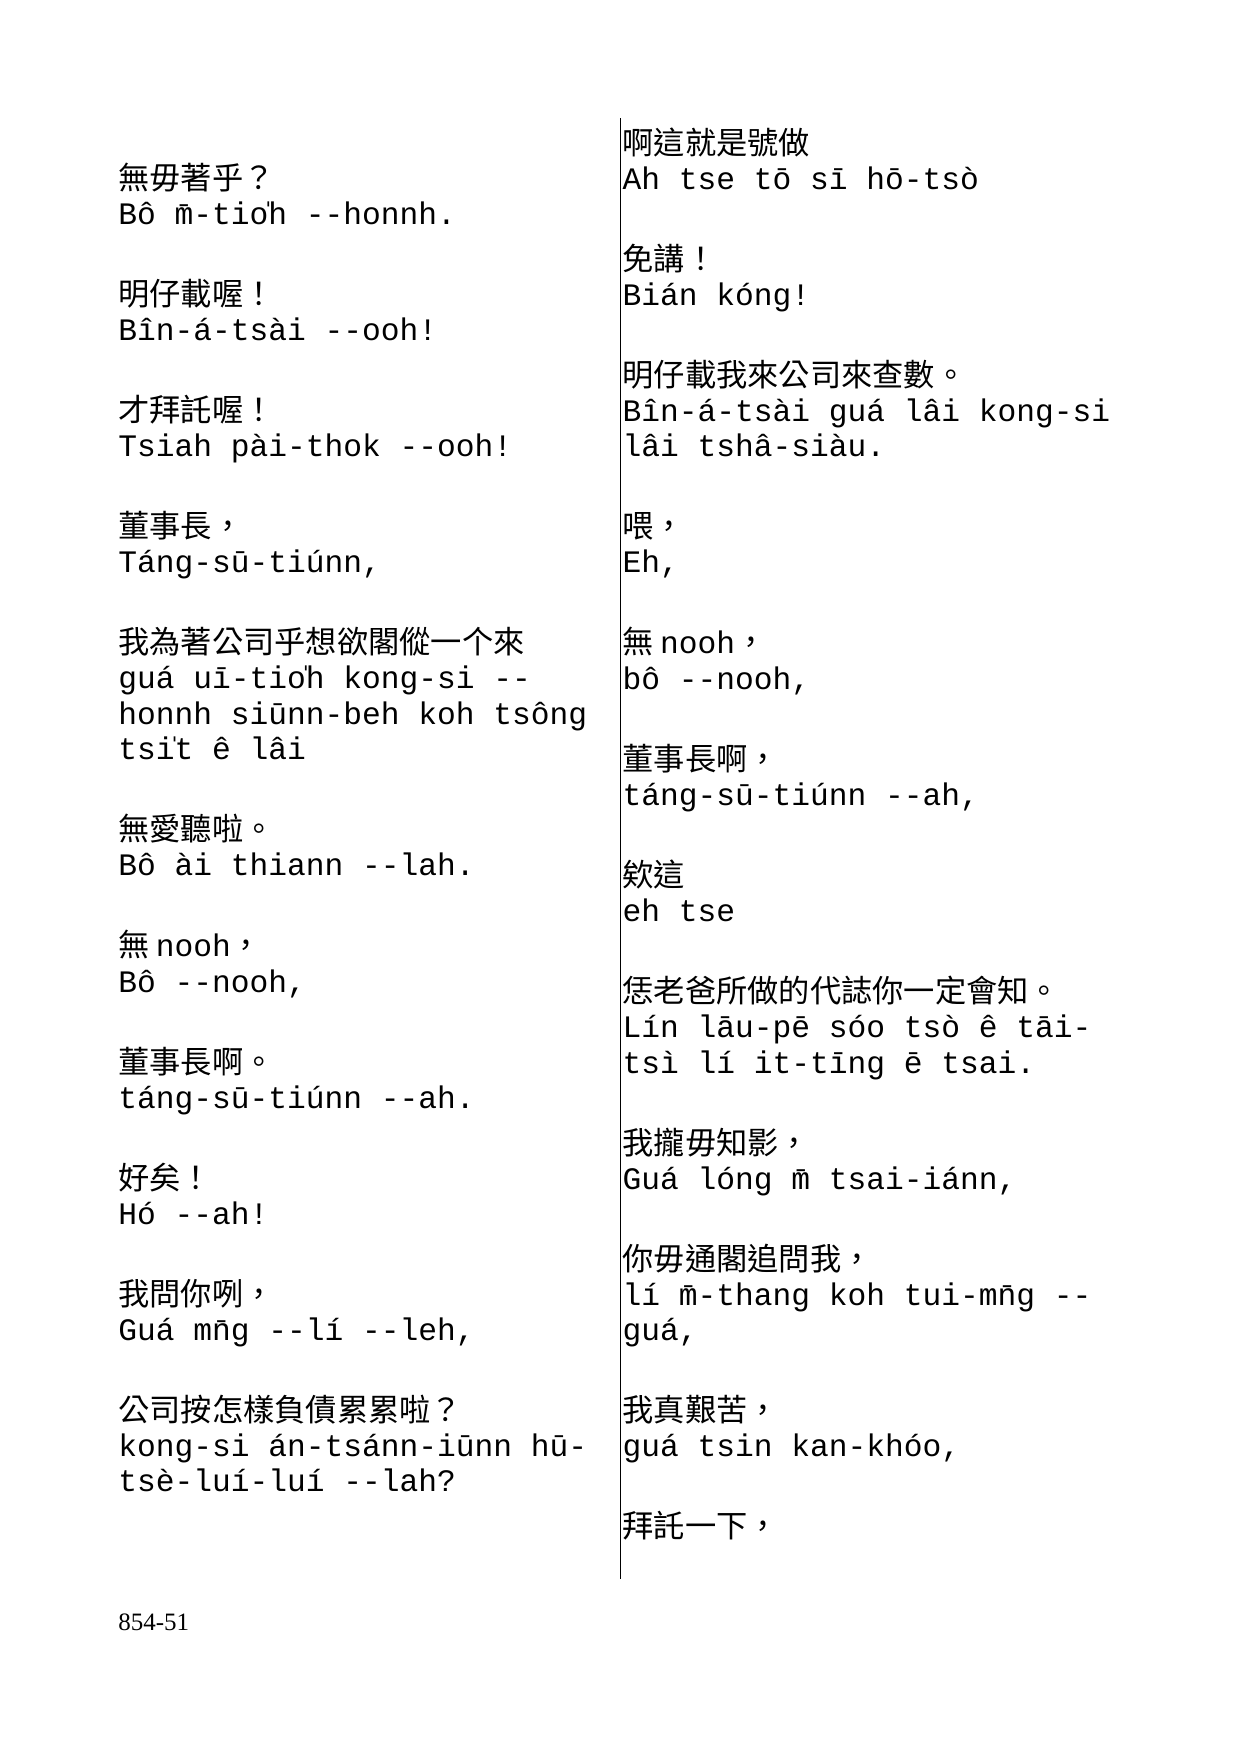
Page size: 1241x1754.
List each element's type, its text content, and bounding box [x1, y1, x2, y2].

text Bô m̄-tio̍h --honnh. [118, 199, 618, 234]
text Bîn-á-tsài guá lâi kong-si lâi tshâ-siàu. [622, 395, 1122, 466]
text 喂， [622, 502, 1122, 547]
text bô --nooh, [622, 663, 1122, 699]
text kong-si án-tsánn-iūnn hū-tsè-luí-luí --lah? [118, 1430, 618, 1501]
text Ah tse tō sī hō-tsò [622, 163, 1122, 199]
text Bô --nooh, [118, 966, 618, 1002]
text Eh, [622, 547, 1122, 582]
text guá uī-tio̍h kong-si --honnh siūnn-beh koh tsông tsi̍t ê lâi [118, 663, 618, 769]
text 恁老爸所做的代誌你一定會知。 [622, 966, 1122, 1012]
text Hó --ah! [118, 1198, 618, 1234]
text 拜託一下， [622, 1502, 1122, 1547]
text Guá lóng m̄ tsai-iánn, [622, 1163, 1122, 1199]
text 欸這 [622, 850, 1122, 895]
text 無nooh， [622, 618, 1122, 663]
text 無愛聽啦。 [118, 804, 618, 850]
text lí m̄-thang koh tui-mn̄g --guá, [622, 1279, 1122, 1350]
text Lín lāu-pē sóo tsò ê tāi-tsì lí it-tīng ē tsai. [622, 1012, 1122, 1083]
text 啊這就是號做 [622, 118, 1122, 163]
text 我為著公司乎想欲閣傱一个來 [118, 618, 618, 663]
text 明仔載我來公司來查數。 [622, 350, 1122, 395]
text Tsiah pài-thok --ooh! [118, 431, 618, 466]
text 公司按怎樣負債累累啦？ [118, 1385, 618, 1430]
text Táng-sū-tiúnn, [118, 547, 618, 582]
text 無毋著乎？ [118, 153, 618, 199]
text Bîn-á-tsài --ooh! [118, 315, 618, 350]
text táng-sū-tiúnn --ah, [622, 779, 1122, 815]
text 我攏毋知影， [622, 1118, 1122, 1163]
text Bô ài thiann --lah. [118, 850, 618, 885]
text 好矣！ [118, 1153, 618, 1198]
text eh tse [622, 895, 1122, 931]
text Guá mn̄g --lí --leh, [118, 1314, 618, 1350]
text Bián kóng! [622, 279, 1122, 315]
text 董事長啊。 [118, 1037, 618, 1082]
text 我問你咧， [118, 1269, 618, 1314]
text 才拜託喔！ [118, 386, 618, 431]
text 無nooh， [118, 921, 618, 966]
text 明仔載喔！ [118, 269, 618, 315]
text 免講！ [622, 234, 1122, 279]
text 你毋通閣追問我， [622, 1234, 1122, 1279]
text 董事長啊， [622, 734, 1122, 779]
text guá tsin kan-khóo, [622, 1431, 1122, 1466]
text 我真艱苦， [622, 1386, 1122, 1431]
text táng-sū-tiúnn --ah. [118, 1082, 618, 1118]
text 董事長， [118, 502, 618, 547]
